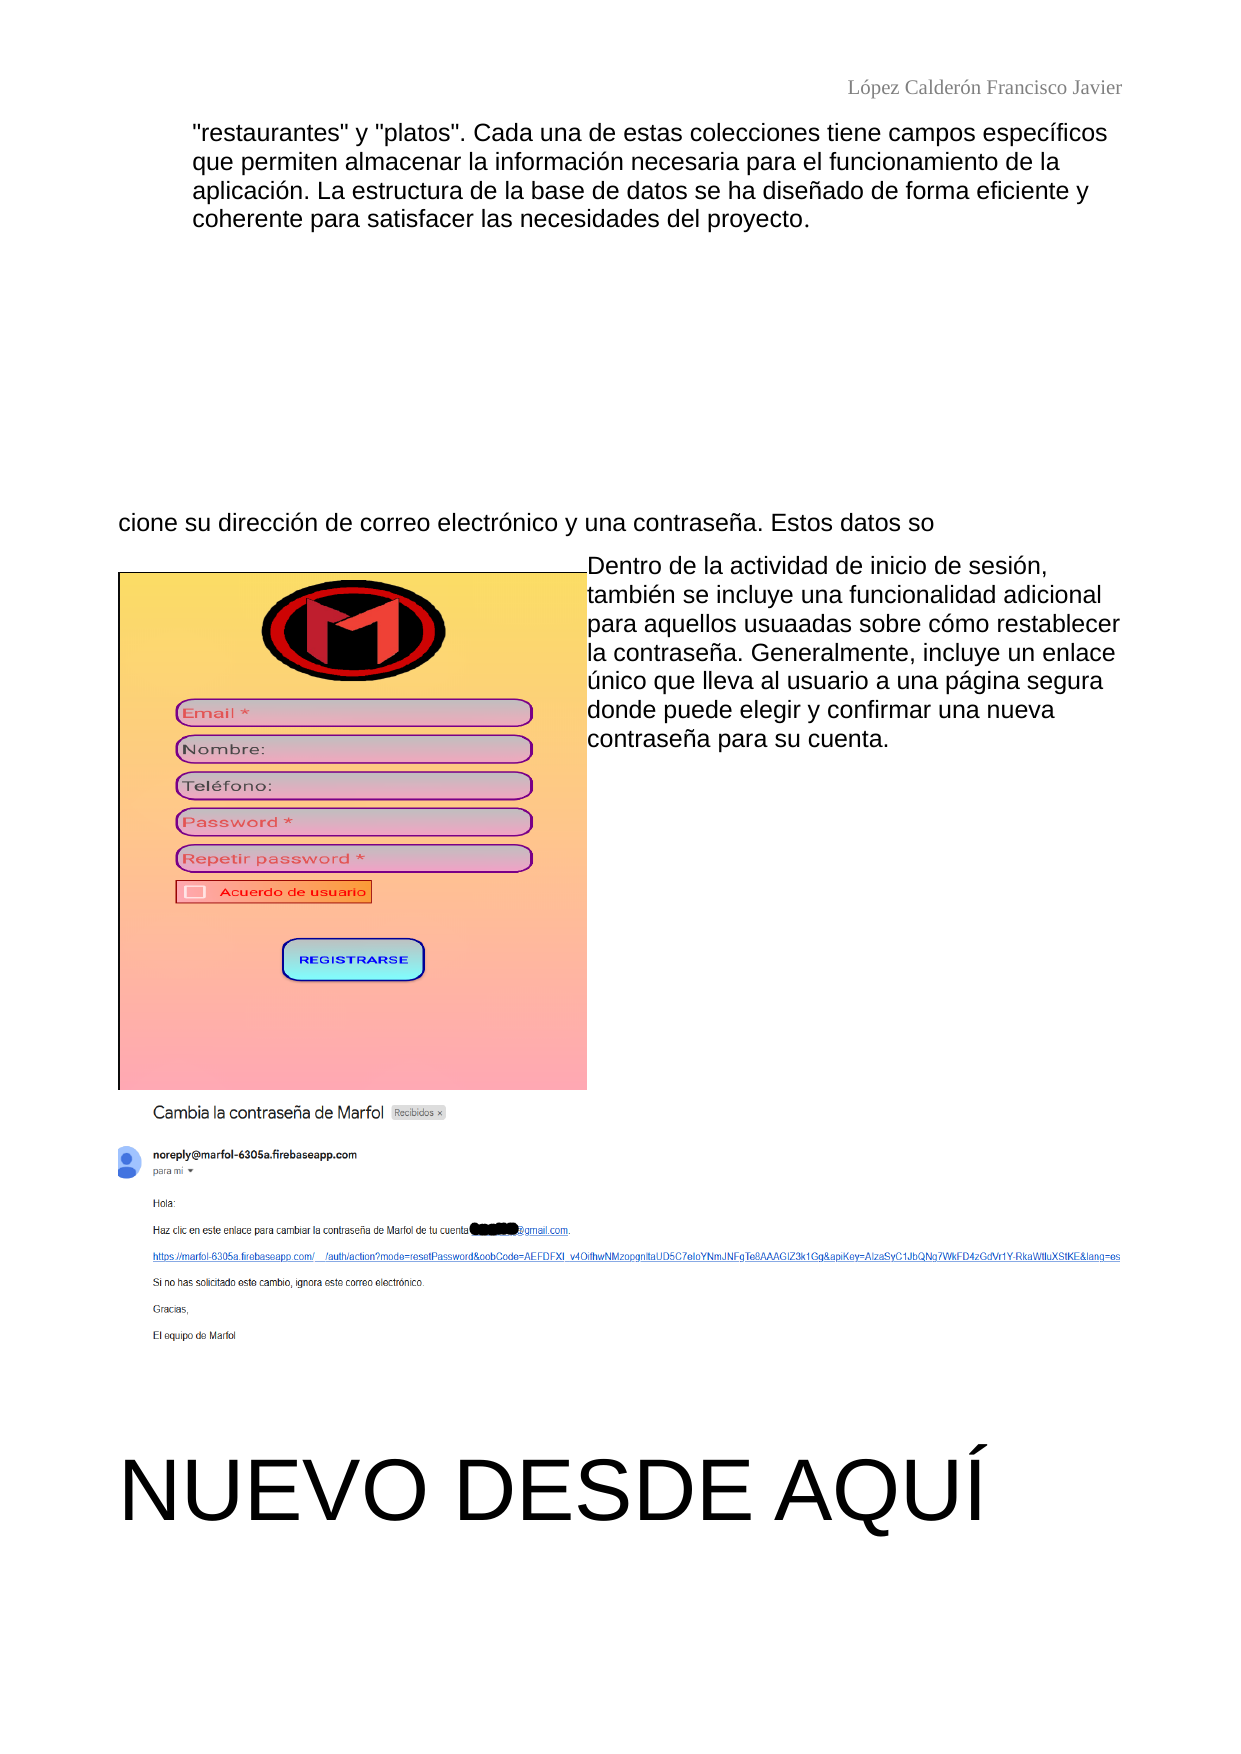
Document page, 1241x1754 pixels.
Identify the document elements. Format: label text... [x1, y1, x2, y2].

picture [118, 572, 1167, 1368]
text NUEVO DESDE AQUÍ [118, 1438, 1122, 1539]
text cione su dirección de correo electrónico y una contraseña. Estos datos so [118, 508, 1122, 537]
text Dentro de la actividad de inicio de sesión, también se incluye una funcionalidad adicional para aquellos usuaadas sobre cómo restablecer la contraseña. Generalmente, incluye un enlace único que lleva al usuario a una página segura donde puede elegir y confirmar una nueva contraseña para su cuenta. [118, 551, 1122, 753]
text "restaurantes" y "platos". Cada una de estas colecciones tiene campos específicos que permiten almacenar la información necesaria para el funcionamiento de la aplicación. La estructura de la base de datos se ha diseñado de forma eficiente y coherente para satisfacer las necesidades del proyecto. [192, 118, 1122, 233]
